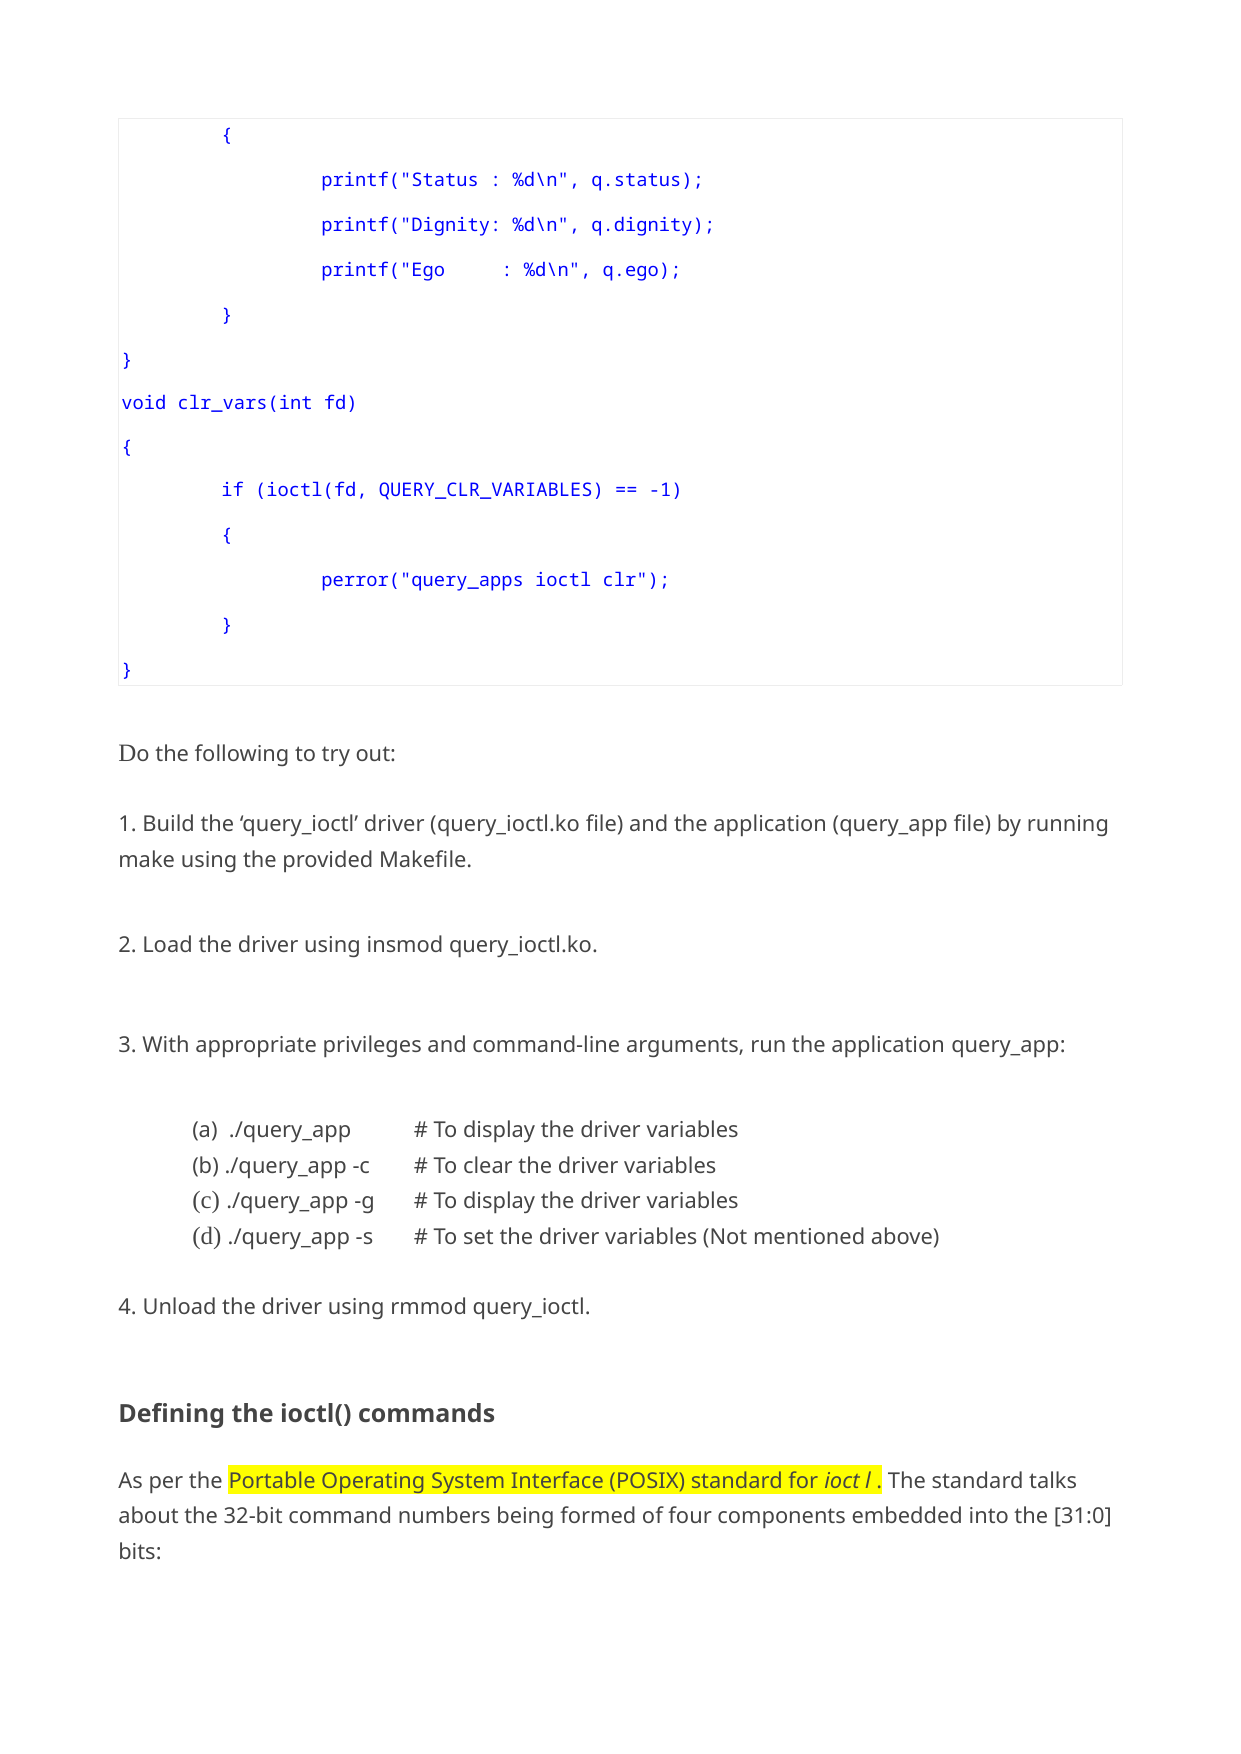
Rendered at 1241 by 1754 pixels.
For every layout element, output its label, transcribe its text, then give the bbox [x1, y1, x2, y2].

text } [119, 654, 1122, 685]
text { [119, 119, 1122, 147]
text printf("Dignity: %d\n", q.dignity); [119, 208, 1122, 237]
text { [119, 430, 1122, 459]
text printf("Ego : %d\n", q.ego); [119, 253, 1122, 282]
text 4. Unload the driver using rmmod query_ioctl. [118, 1291, 1122, 1321]
text void clr_vars(int fd) [119, 387, 1122, 415]
text printf("Status : %d\n", q.status); [119, 163, 1122, 192]
text Do the following to try out: [118, 738, 1122, 768]
subtitle Defining the ioctl() commands [118, 1396, 1122, 1430]
text } [119, 609, 1122, 638]
text } [119, 343, 1122, 372]
list 3. With appropriate privileges and command-line arguments, run the application query_app: [118, 1028, 1122, 1058]
text (b) ./query_app -c # To clear the driver variables [118, 1150, 1122, 1179]
text perror("query_apps ioctl clr"); [119, 564, 1122, 593]
list 2. Load the driver using insmod query_ioctl.ko. [118, 928, 1122, 958]
text As per the Portable Operating System Interface (POSIX) standard for ioct l . The standard talks about the 32-bit command numbers being formed of four components embedded into the [31:0] bits: [118, 1464, 1122, 1566]
text 1. Build the ‘query_ioctl’ driver (query_ioctl.ko file) and the application (query_app file) by running make using the provided Makefile. [118, 808, 1122, 873]
text (d) ./query_app -s # To set the driver variables (Not mentioned above) [118, 1221, 1122, 1251]
text } [119, 298, 1122, 327]
text (c) ./query_app -g # To display the driver variables [118, 1185, 1122, 1215]
text if (ioctl(fd, QUERY_CLR_VARIABLES) == -1) [119, 474, 1122, 503]
text { [119, 519, 1122, 548]
text (a) ./query_app # To display the driver variables [118, 1114, 1122, 1144]
